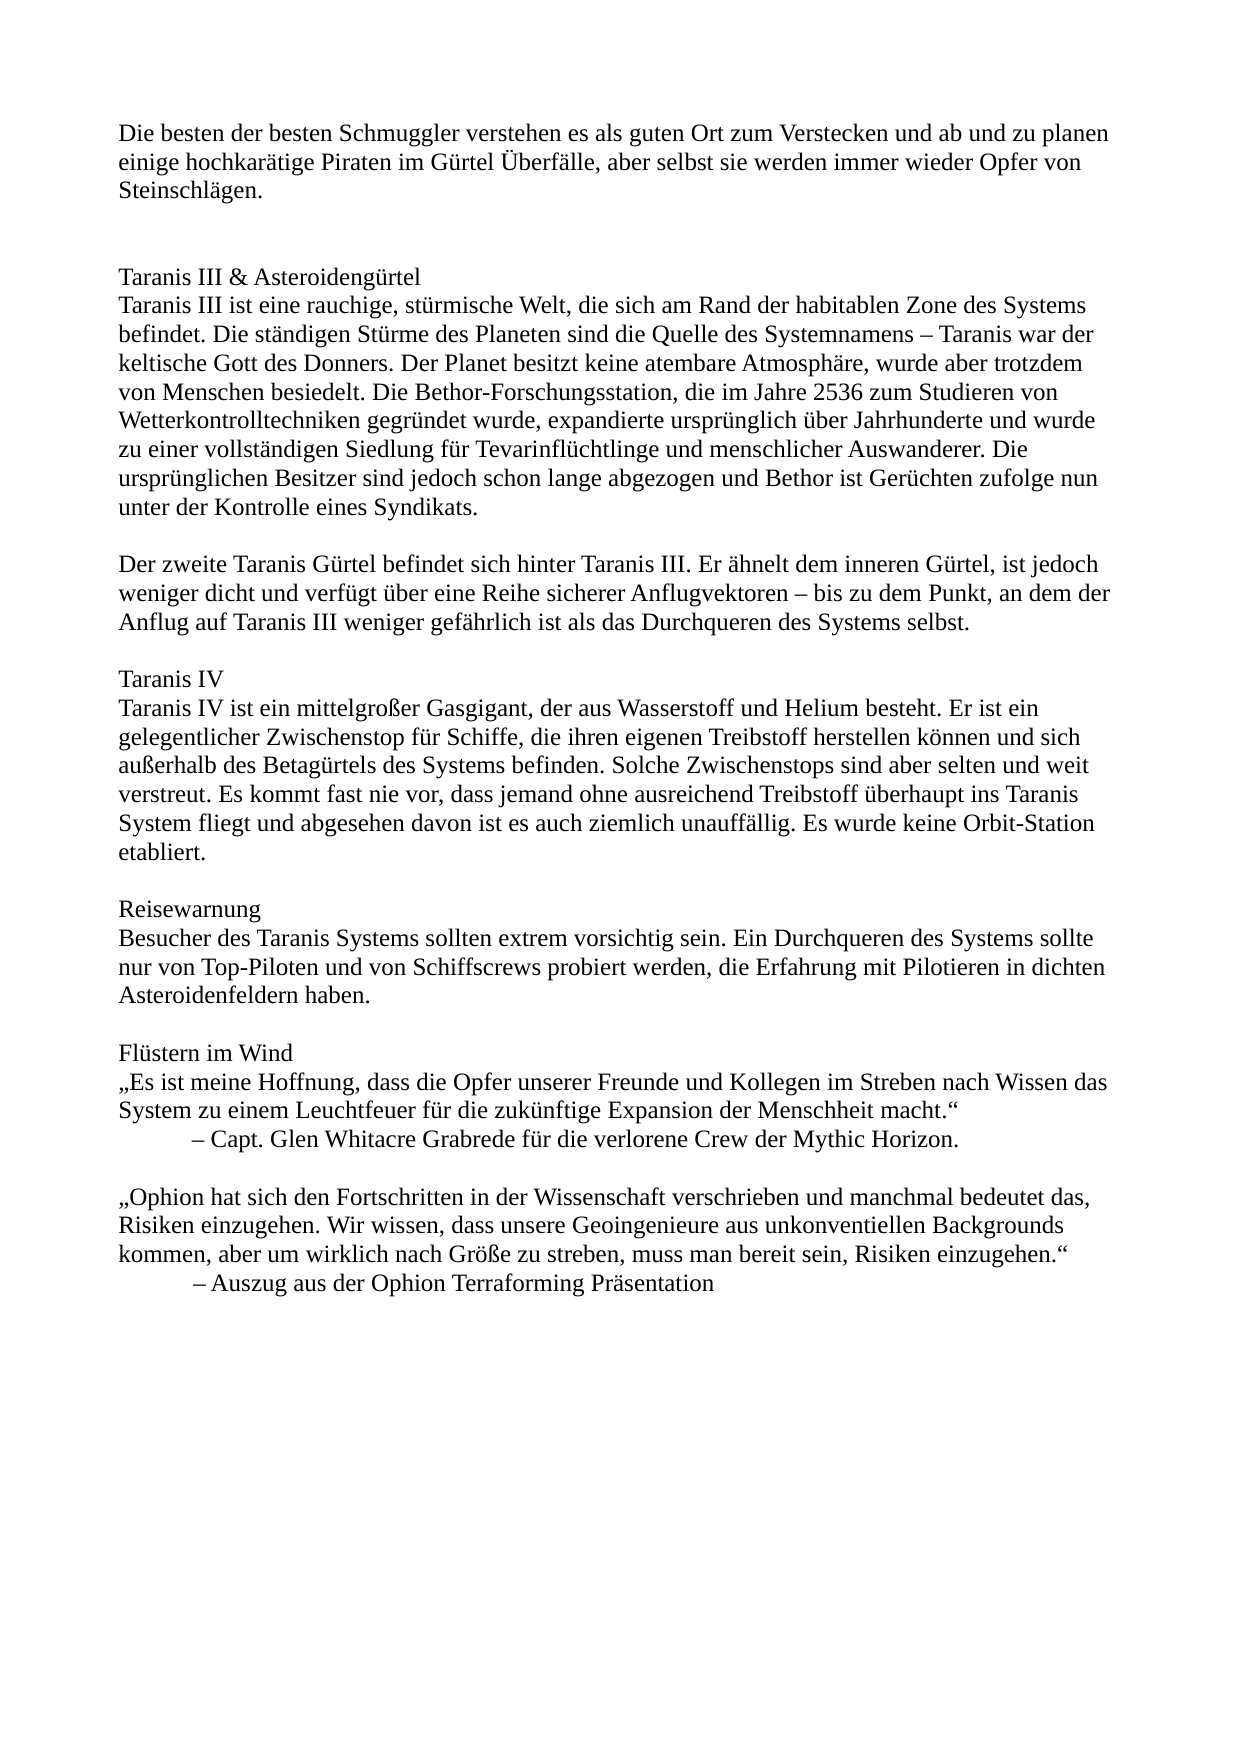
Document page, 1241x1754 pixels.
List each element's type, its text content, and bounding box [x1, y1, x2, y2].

text „Es ist meine Hoffnung, dass die Opfer unserer Freunde und Kollegen im Streben nach Wissen das System zu einem Leuchtfeuer für die zukünftige Expansion der Menschheit macht.“ [118, 1067, 1122, 1124]
text Taranis III & Asteroidengürtel [118, 262, 1122, 291]
text – Capt. Glen Whitacre Grabrede für die verlorene Crew der Mythic Horizon. [118, 1124, 1122, 1153]
text Besucher des Taranis Systems sollten extrem vorsichtig sein. Ein Durchqueren des Systems sollte nur von Top-Piloten und von Schiffscrews probiert werden, die Erfahrung mit Pilotieren in dichten Asteroidenfeldern haben. [118, 923, 1122, 1009]
text Die besten der besten Schmuggler verstehen es als guten Ort zum Verstecken und ab und zu planen einige hochkarätige Piraten im Gürtel Überfälle, aber selbst sie werden immer wieder Opfer von Steinschlägen. [118, 118, 1122, 204]
list – Auszug aus der Ophion Terraforming Präsentation [156, 1268, 1122, 1297]
text „Ophion hat sich den Fortschritten in der Wissenschaft verschrieben und manchmal bedeutet das, Risiken einzugehen. Wir wissen, dass unsere Geoingenieure aus unkonventiellen Backgrounds kommen, aber um wirklich nach Größe zu streben, muss man bereit sein, Risiken einzugehen.“ [118, 1182, 1122, 1268]
text Taranis III ist eine rauchige, stürmische Welt, die sich am Rand der habitablen Zone des Systems befindet. Die ständigen Stürme des Planeten sind die Quelle des Systemnamens – Taranis war der keltische Gott des Donners. Der Planet besitzt keine atembare Atmosphäre, wurde aber trotzdem von Menschen besiedelt. Die Bethor-Forschungsstation, die im Jahre 2536 zum Studieren von Wetterkontrolltechniken gegründet wurde, expandierte ursprünglich über Jahrhunderte und wurde zu einer vollständigen Siedlung für Tevarinflüchtlinge und menschlicher Auswanderer. Die ursprünglichen Besitzer sind jedoch schon lange abgezogen und Bethor ist Gerüchten zufolge nun unter der Kontrolle eines Syndikats. [118, 291, 1122, 521]
text Taranis IV [118, 664, 1122, 693]
text Der zweite Taranis Gürtel befindet sich hinter Taranis III. Er ähnelt dem inneren Gürtel, ist jedoch weniger dicht und verfügt über eine Reihe sicherer Anflugvektoren – bis zu dem Punkt, an dem der Anflug auf Taranis III weniger gefährlich ist als das Durchqueren des Systems selbst. [118, 549, 1122, 636]
text Flüstern im Wind [118, 1038, 1122, 1067]
text Reisewarnung [118, 894, 1122, 923]
text Taranis IV ist ein mittelgroßer Gasgigant, der aus Wasserstoff und Helium besteht. Er ist ein gelegentlicher Zwischenstop für Schiffe, die ihren eigenen Treibstoff herstellen können und sich außerhalb des Betagürtels des Systems befinden. Solche Zwischenstops sind aber selten und weit verstreut. Es kommt fast nie vor, dass jemand ohne ausreichend Treibstoff überhaupt ins Taranis System fliegt und abgesehen davon ist es auch ziemlich unauffällig. Es wurde keine Orbit-Station etabliert. [118, 693, 1122, 866]
